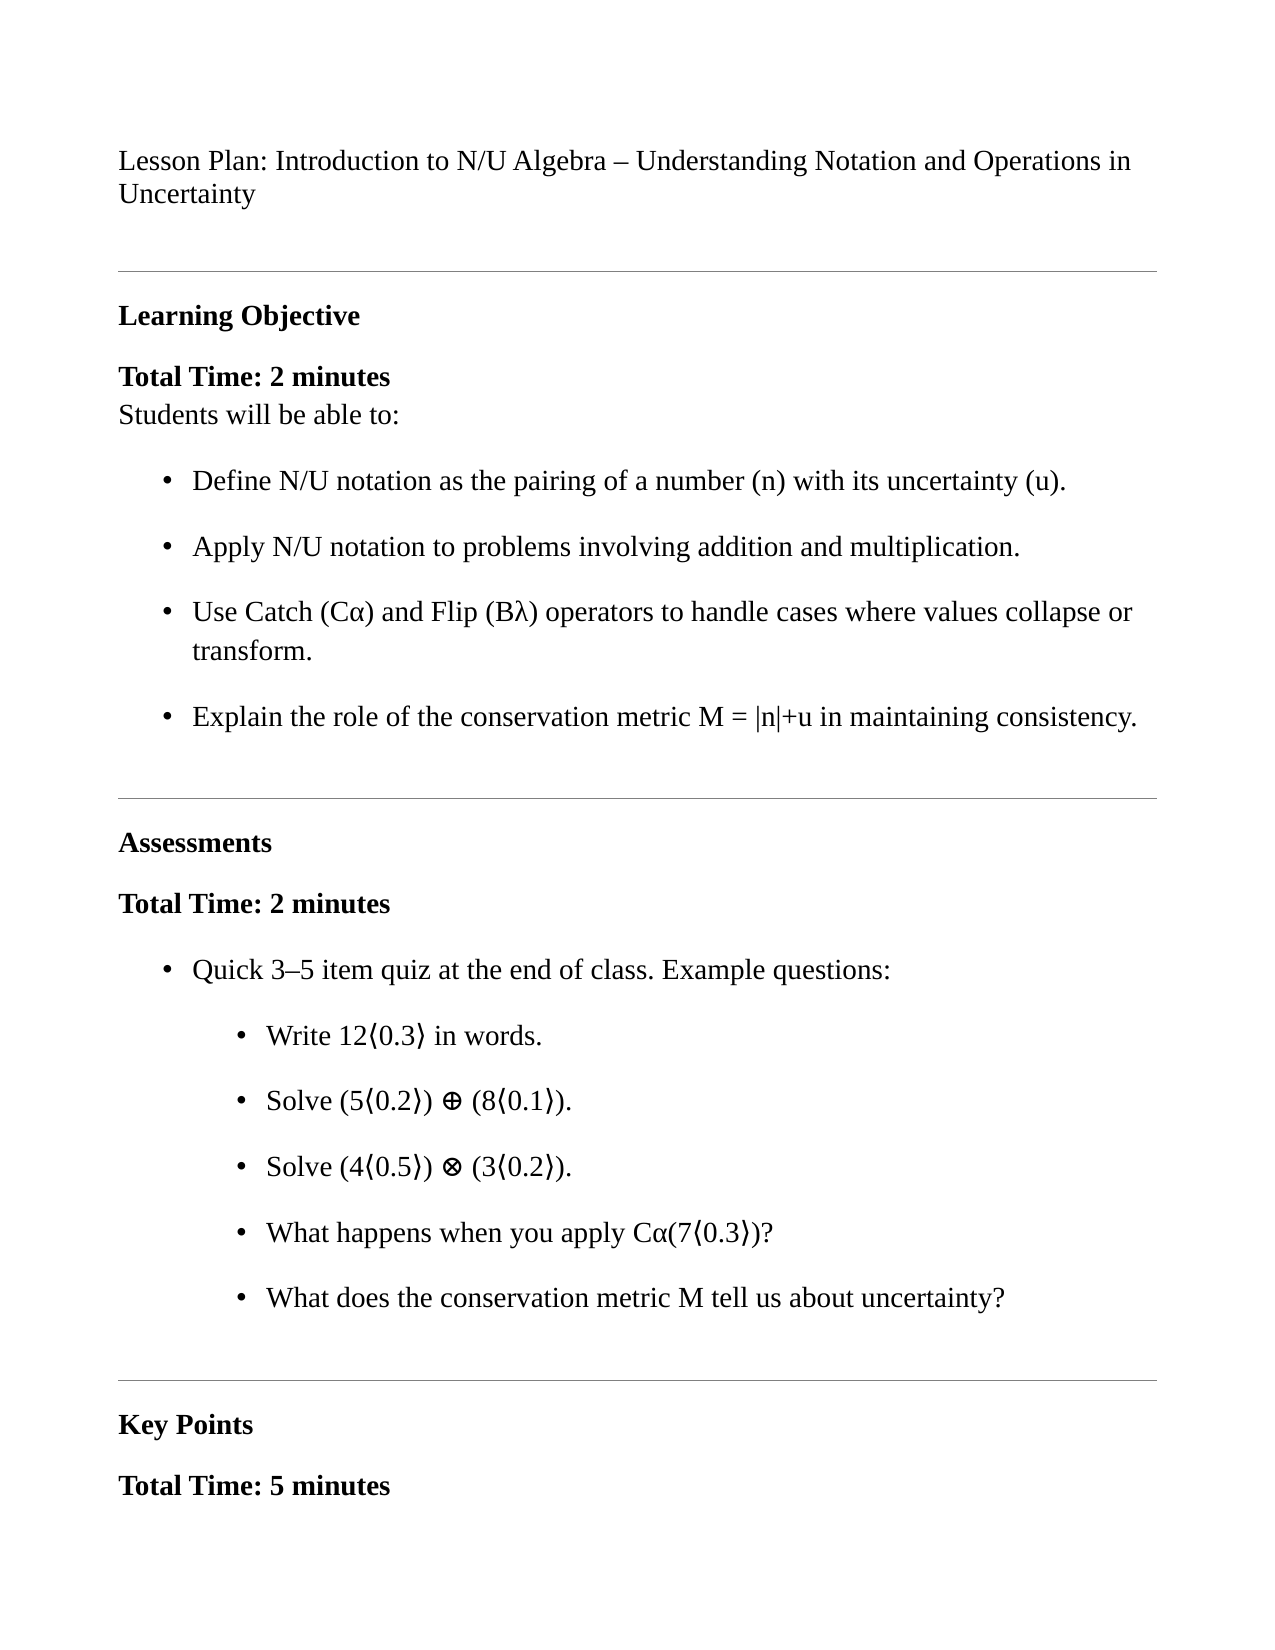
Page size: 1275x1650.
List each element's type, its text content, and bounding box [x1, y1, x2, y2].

subtitle Key Points [118, 1407, 1157, 1441]
text Total Time: 2 minutes Students will be able to: [118, 359, 1157, 431]
subtitle Assessments [118, 826, 1157, 859]
list Explain the role of the conservation metric M = |n|+u in maintaining consistency. [162, 699, 1157, 732]
list What happens when you apply Cα(7⟨0.3⟩)? [236, 1215, 1157, 1248]
list Solve (4⟨0.5⟩) ⊗ (3⟨0.2⟩). [236, 1149, 1157, 1183]
subtitle Learning Objective [118, 298, 1157, 332]
list What does the conservation metric M tell us about uncertainty? [236, 1281, 1157, 1314]
text Total Time: 5 minutes [118, 1468, 1157, 1501]
subtitle Lesson Plan: Introduction to N/U Algebra – Understanding Notation and Operations in Uncertainty [118, 143, 1157, 210]
list Apply N/U notation to problems involving addition and multiplication. [162, 529, 1157, 562]
list Use Catch (Cα) and Flip (Bλ) operators to handle cases where values collapse or transform. [162, 594, 1157, 667]
list Solve (5⟨0.2⟩) ⊕ (8⟨0.1⟩). [236, 1083, 1157, 1117]
text Total Time: 2 minutes [118, 886, 1157, 920]
list Write 12⟨0.3⟩ in words. [236, 1018, 1157, 1051]
list Quick 3–5 item quiz at the end of class. Example questions: [162, 952, 1157, 986]
list Define N/U notation as the pairing of a number (n) with its uncertainty (u). [162, 463, 1157, 497]
